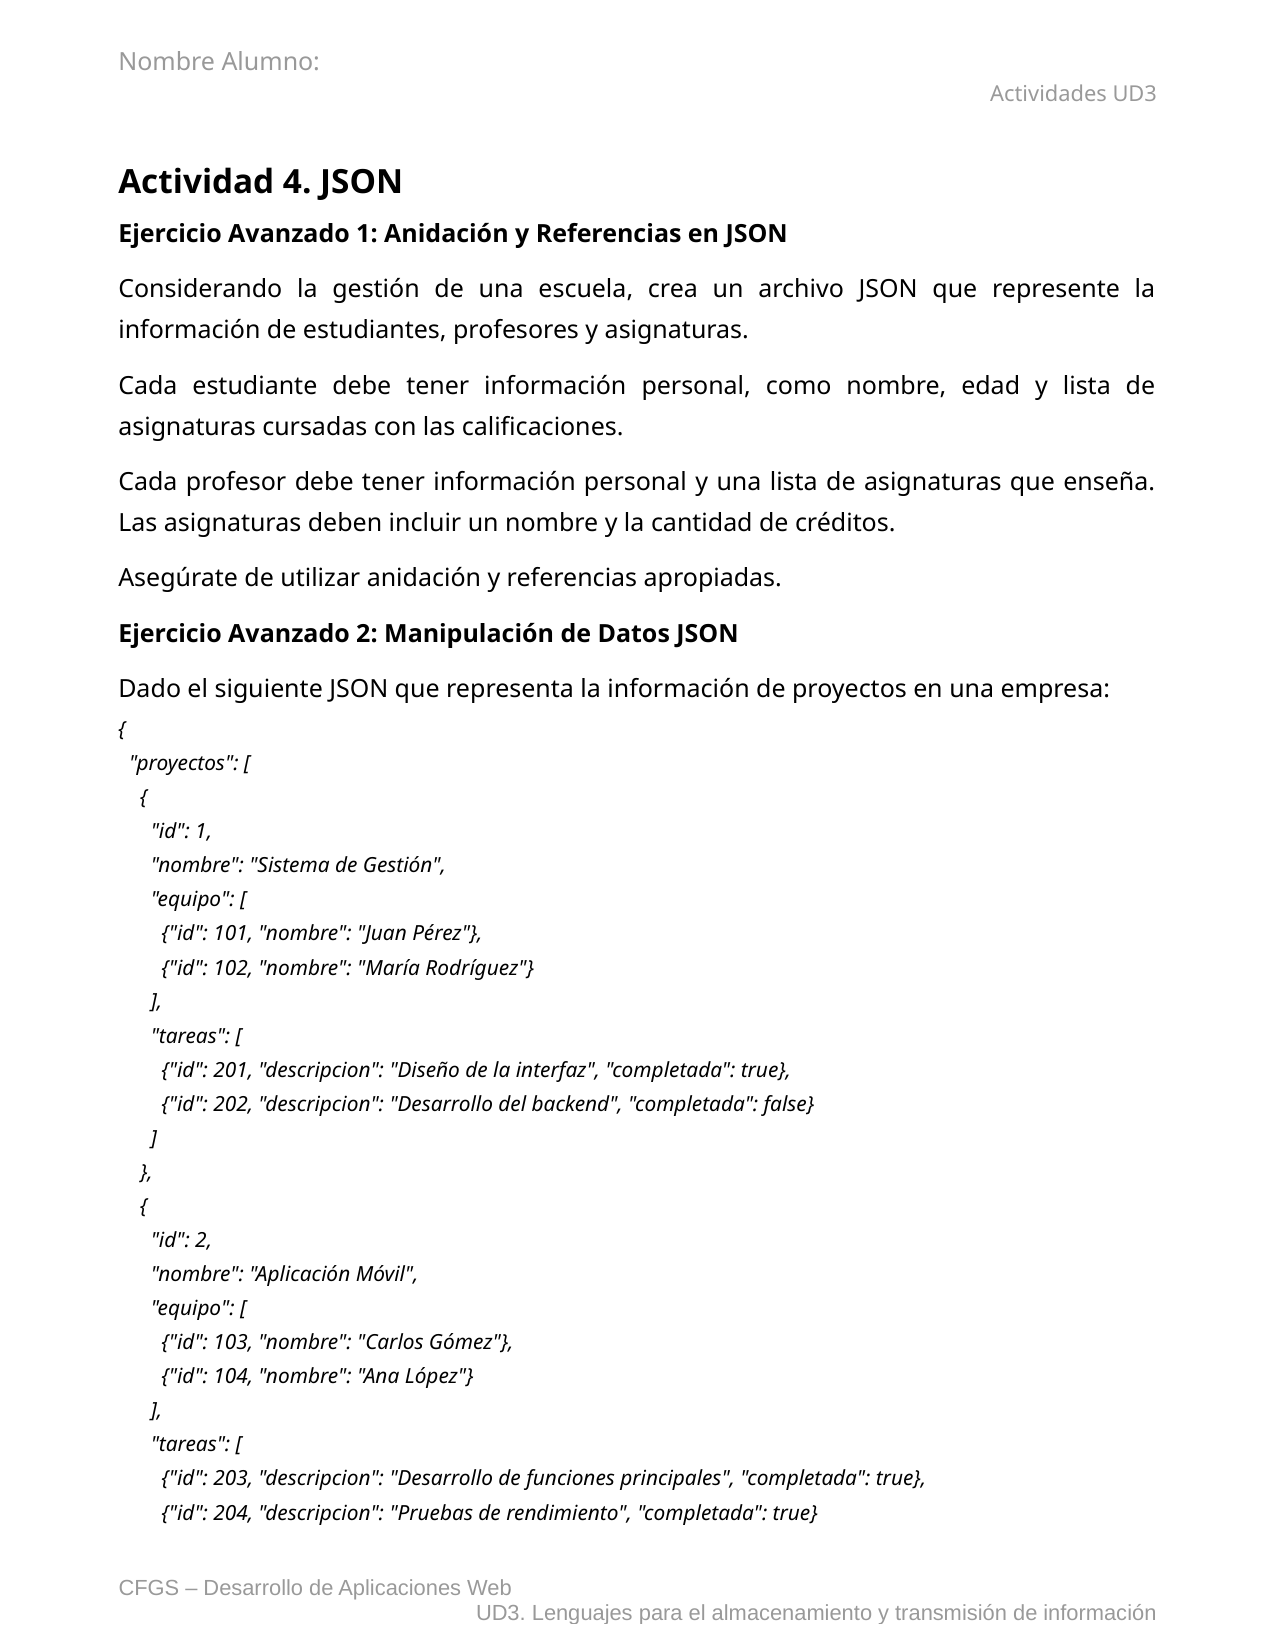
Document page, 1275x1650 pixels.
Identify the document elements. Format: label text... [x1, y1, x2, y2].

subtitle Actividad 4. JSON [118, 158, 1157, 203]
text { "proyectos": [ { "id": 1, "nombre": "Sistema de Gestión", "equipo": [ {"id": 101, "nombre": "Juan Pérez"}, {"id": 102, "nombre": "María Rodríguez"} ], "tareas": [ {"id": 201, "descripcion": "Diseño de la interfaz", "completada": true}, {"id": 202, "descripcion": "Desarrollo del backend", "completada": false} ] }, { "id": 2, "nombre": "Aplicación Móvil", "equipo": [ {"id": 103, "nombre": "Carlos Gómez"}, {"id": 104, "nombre": "Ana López"} ], "tareas": [ {"id": 203, "descripcion": "Desarrollo de funciones principales", "completada": true}, {"id": 204, "descripcion": "Pruebas de rendimiento", "completada": true} [118, 714, 1157, 1526]
text Asegúrate de utilizar anidación y referencias apropiadas. [118, 560, 1157, 594]
text Considerando la gestión de una escuela, crea un archivo JSON que represente la información de estudiantes, profesores y asignaturas. [118, 271, 1157, 346]
text Ejercicio Avanzado 1: Anidación y Referencias en JSON [118, 216, 1157, 250]
text Ejercicio Avanzado 2: Manipulación de Datos JSON [118, 615, 1157, 649]
text Cada estudiante debe tener información personal, como nombre, edad y lista de asignaturas cursadas con las calificaciones. [118, 367, 1157, 442]
text Cada profesor debe tener información personal y una lista de asignaturas que enseña. Las asignaturas deben incluir un nombre y la cantidad de créditos. [118, 463, 1157, 538]
text Dado el siguiente JSON que representa la información de proyectos en una empresa: [118, 671, 1157, 705]
